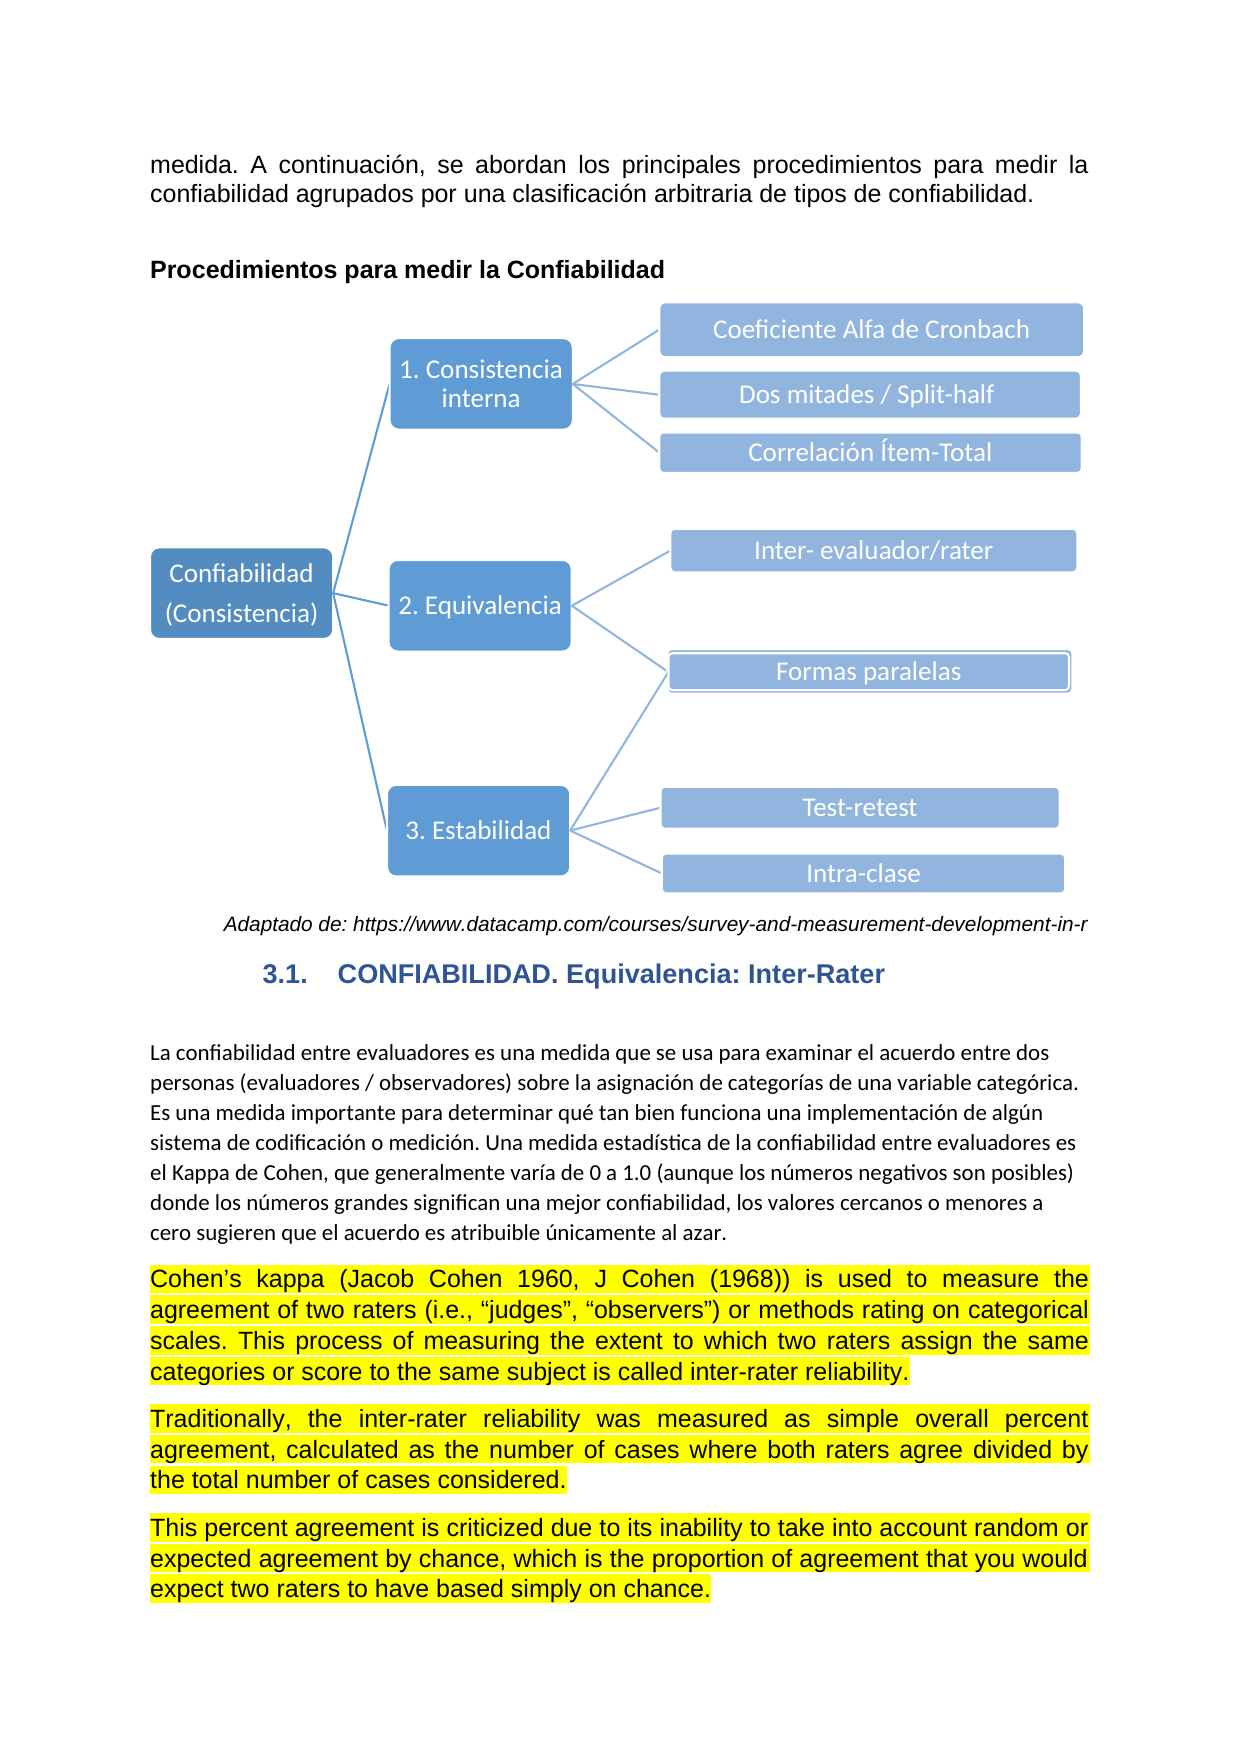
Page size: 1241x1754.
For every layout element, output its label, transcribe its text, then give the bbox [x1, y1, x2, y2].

text La confiabilidad entre evaluadores es una medida que se usa para examinar el acuerdo entre dos personas (evaluadores / observadores) sobre la asignación de categorías de una variable categórica. Es una medida importante para determinar qué tan bien funciona una implementación de algún sistema de codificación o medición. Una medida estadística de la confiabilidad entre evaluadores es el Kappa de Cohen, que generalmente varía de 0 a 1.0 (aunque los números negativos son posibles) donde los números grandes significan una mejor confiabilidad, los valores cercanos o menores a cero sugieren que el acuerdo es atribuible únicamente al azar. [150, 1038, 1090, 1246]
text Adaptado de: https://www.datacamp.com/courses/survey-and-measurement-development-in-r [150, 912, 1090, 936]
text Procedimientos para medir la Confiabilidad [150, 255, 1090, 284]
text Cohen’s kappa (Jacob Cohen 1960, J Cohen (1968)) is used to measure the agreement of two raters (i.e., “judges”, “observers”) or methods rating on categorical scales. This process of measuring the extent to which two raters assign the same categories or score to the same subject is called inter-rater reliability. [150, 1264, 1090, 1385]
text This percent agreement is criticized due to its inability to take into account random or expected agreement by chance, which is the proportion of agreement that you would expect two raters to have based simply on chance. [150, 1513, 1090, 1603]
text medida. A continuación, se abordan los principales procedimientos para medir la confiabilidad agrupados por una clasificación arbitraria de tipos de confiabilidad. [150, 150, 1090, 207]
list CONFIABILIDAD. Equivalencia: Inter-Rater [262, 958, 1090, 990]
text Traditionally, the inter-rater reliability was measured as simple overall percent agreement, calculated as the number of cases where both raters agree divided by the total number of cases considered. [150, 1404, 1090, 1494]
